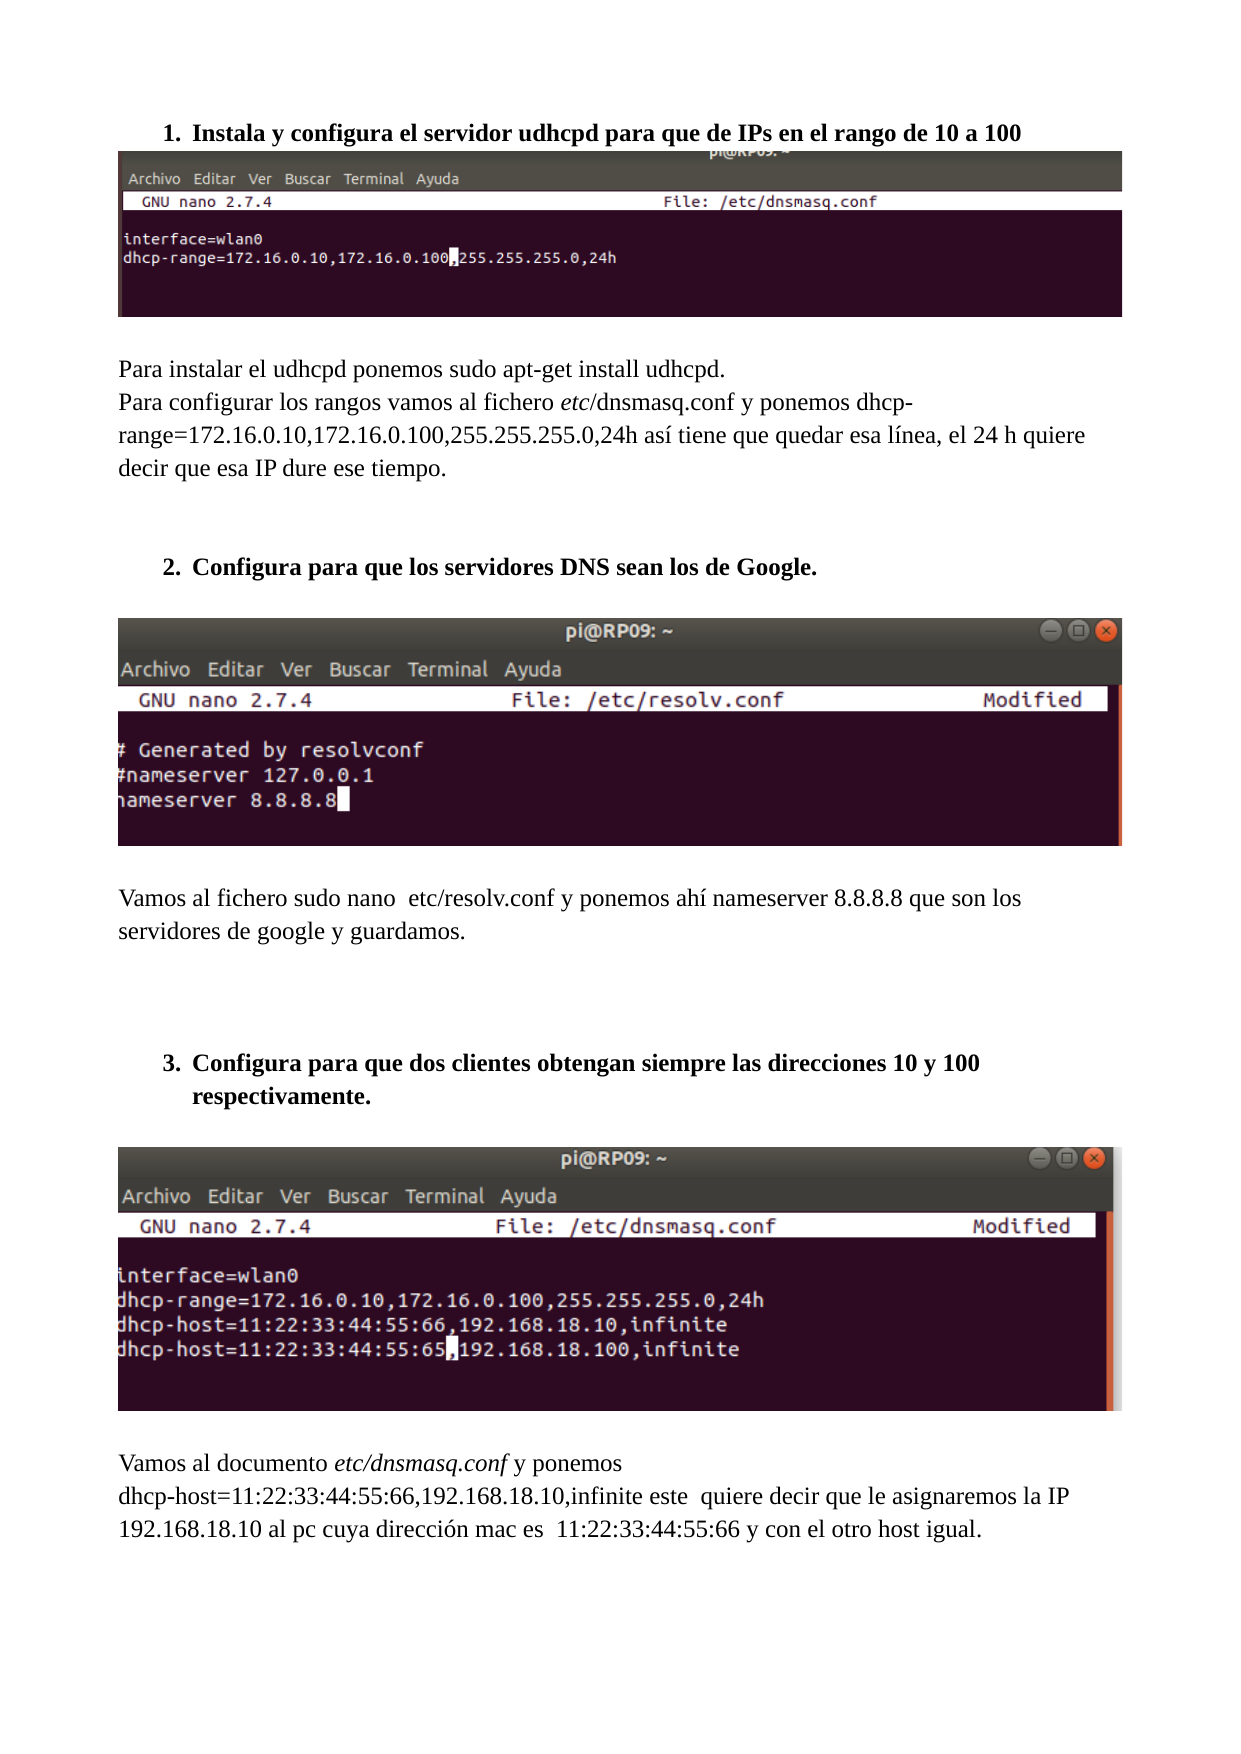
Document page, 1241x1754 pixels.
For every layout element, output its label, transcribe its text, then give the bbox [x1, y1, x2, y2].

picture [118, 1147, 1123, 1411]
list Configura para que dos clientes obtengan siempre las direcciones 10 y 100 respectivamente. [162, 1048, 1122, 1110]
list Configura para que los servidores DNS sean los de Google. [162, 552, 1122, 581]
text Vamos al fichero sudo nano etc/resolv.conf y ponemos ahí nameserver 8.8.8.8 que son los servidores de google y guardamos. [118, 883, 1122, 944]
picture [118, 151, 1123, 317]
picture [118, 618, 1123, 846]
text Para instalar el udhcpd ponemos sudo apt-get install udhcpd. [118, 354, 1122, 383]
list Instala y configura el servidor udhcpd para que de IPs en el rango de 10 a 100 [162, 118, 1122, 147]
text dhcp-host=11:22:33:44:55:66,192.168.18.10,infinite este quiere decir que le asignaremos la IP 192.168.18.10 al pc cuya dirección mac es 11:22:33:44:55:66 y con el otro host igual. [118, 1481, 1122, 1543]
text Para configurar los rangos vamos al fichero etc/dnsmasq.conf y ponemos dhcp-range=172.16.0.10,172.16.0.100,255.255.255.0,24h así tiene que quedar esa línea, el 24 h quiere decir que esa IP dure ese tiempo. [118, 387, 1122, 482]
text Vamos al documento etc/dnsmasq.conf y ponemos [118, 1448, 1122, 1477]
